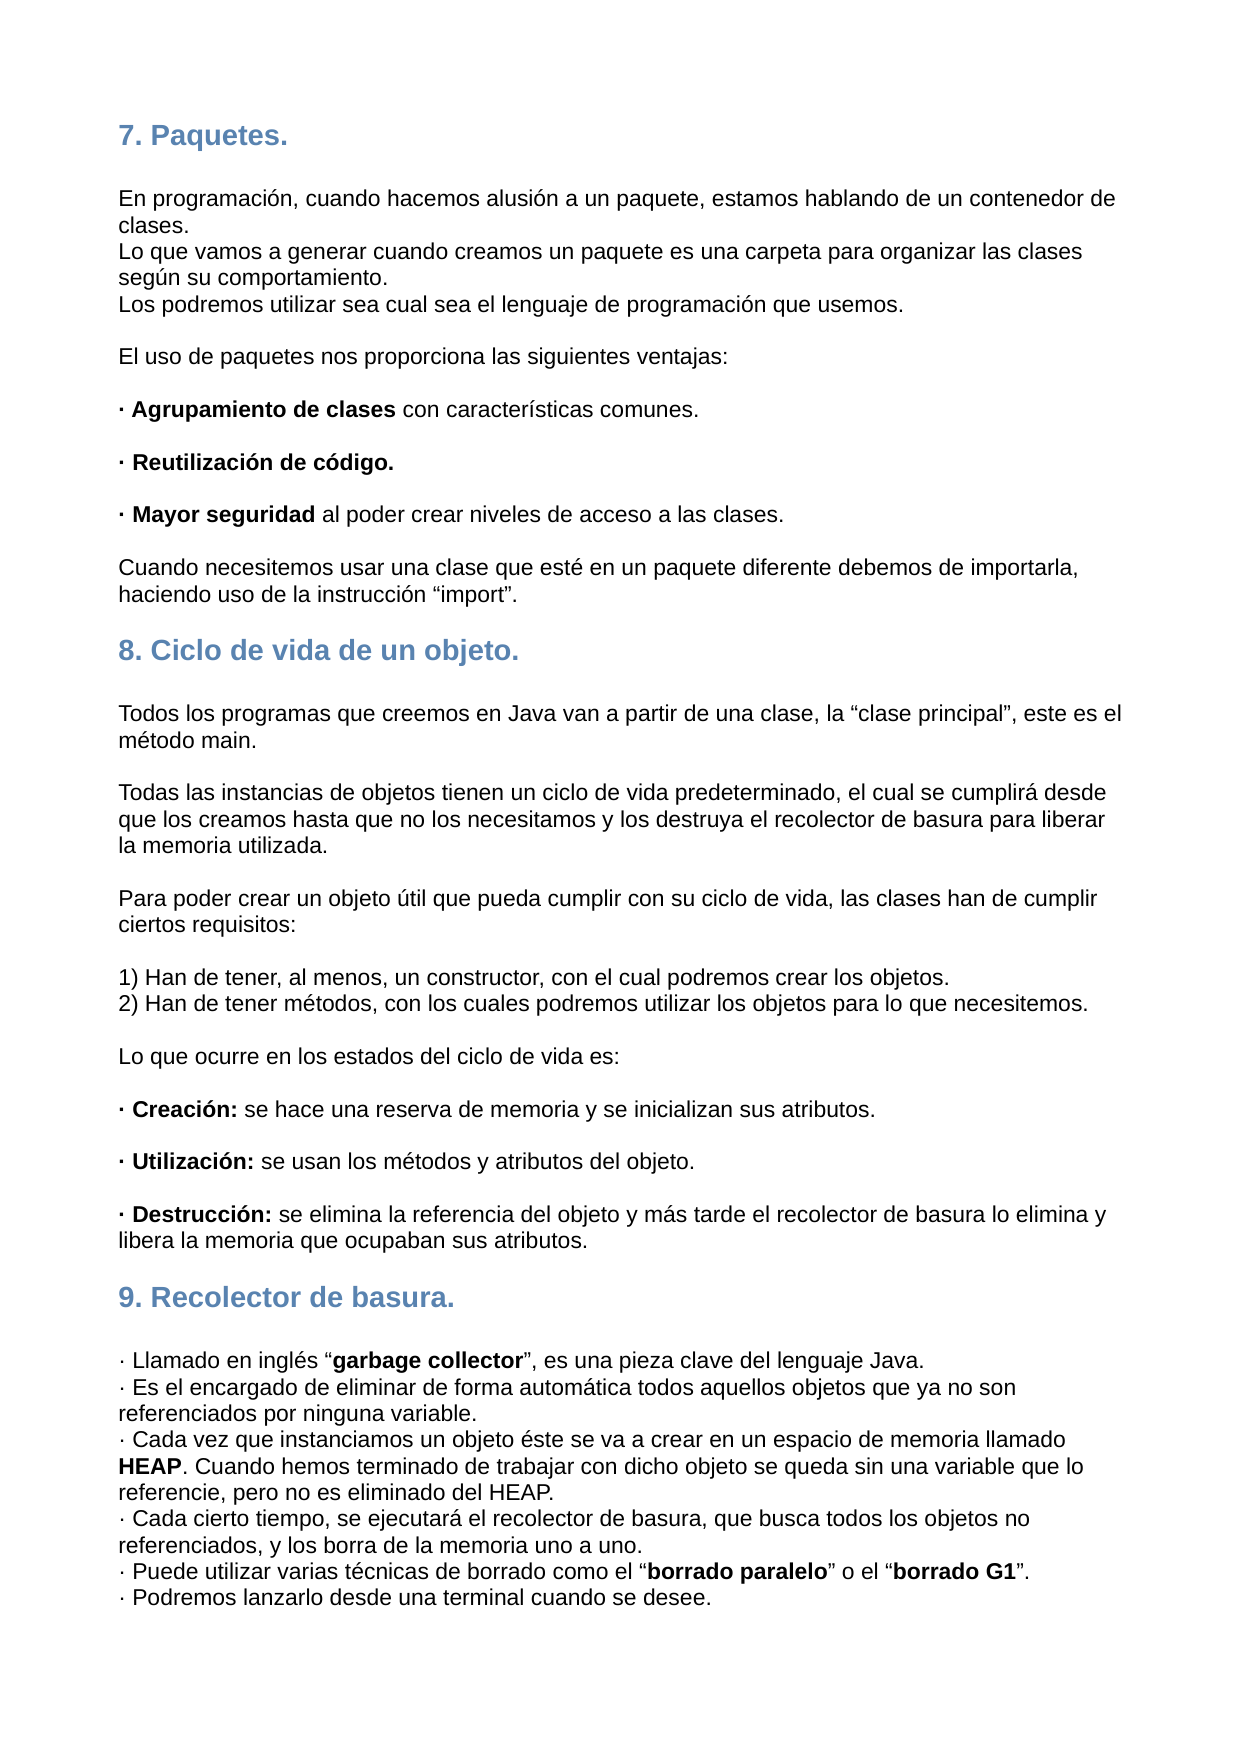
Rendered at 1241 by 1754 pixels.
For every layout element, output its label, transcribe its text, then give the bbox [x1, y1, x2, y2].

text · Es el encargado de eliminar de forma automática todos aquellos objetos que ya no son referenciados por ninguna variable. [118, 1373, 1122, 1426]
text · Cada vez que instanciamos un objeto éste se va a crear en un espacio de memoria llamado HEAP. Cuando hemos terminado de trabajar con dicho objeto se queda sin una variable que lo referencie, pero no es eliminado del HEAP. [118, 1426, 1122, 1505]
text 2) Han de tener métodos, con los cuales podremos utilizar los objetos para lo que necesitemos. [118, 990, 1122, 1017]
text Los podremos utilizar sea cual sea el lenguaje de programación que usemos. [118, 291, 1122, 317]
text · Destrucción: se elimina la referencia del objeto y más tarde el recolector de basura lo elimina y libera la memoria que ocupaban sus atributos. [118, 1201, 1122, 1254]
text 8. Ciclo de vida de un objeto. [118, 633, 1122, 667]
text Cuando necesitemos usar una clase que esté en un paquete diferente debemos de importarla, haciendo uso de la instrucción “import”. [118, 554, 1122, 607]
text · Mayor seguridad al poder crear niveles de acceso a las clases. [118, 501, 1122, 528]
text · Creación: se hace una reserva de memoria y se inicializan sus atributos. [118, 1096, 1122, 1122]
text 9. Recolector de basura. [118, 1280, 1122, 1314]
text · Reutilización de código. [118, 449, 1122, 475]
text · Podremos lanzarlo desde una terminal cuando se desee. [118, 1584, 1122, 1611]
text El uso de paquetes nos proporciona las siguientes ventajas: [118, 343, 1122, 370]
text Lo que vamos a generar cuando creamos un paquete es una carpeta para organizar las clases según su comportamiento. [118, 238, 1122, 291]
text Para poder crear un objeto útil que pueda cumplir con su ciclo de vida, las clases han de cumplir ciertos requisitos: [118, 885, 1122, 937]
text · Puede utilizar varias técnicas de borrado como el “borrado paralelo” o el “borrado G1”. [118, 1558, 1122, 1584]
text 1) Han de tener, al menos, un constructor, con el cual podremos crear los objetos. [118, 964, 1122, 990]
text En programación, cuando hacemos alusión a un paquete, estamos hablando de un contenedor de clases. [118, 185, 1122, 238]
text · Utilización: se usan los métodos y atributos del objeto. [118, 1148, 1122, 1175]
text Todas las instancias de objetos tienen un ciclo de vida predeterminado, el cual se cumplirá desde que los creamos hasta que no los necesitamos y los destruya el recolector de basura para liberar la memoria utilizada. [118, 779, 1122, 858]
text · Agrupamiento de clases con características comunes. [118, 396, 1122, 422]
text Todos los programas que creemos en Java van a partir de una clase, la “clase principal”, este es el método main. [118, 700, 1122, 753]
text 7. Paquetes. [118, 118, 1122, 152]
text Lo que ocurre en los estados del ciclo de vida es: [118, 1043, 1122, 1069]
text · Llamado en inglés “garbage collector”, es una pieza clave del lenguaje Java. [118, 1347, 1122, 1373]
text · Cada cierto tiempo, se ejecutará el recolector de basura, que busca todos los objetos no referenciados, y los borra de la memoria uno a uno. [118, 1505, 1122, 1558]
